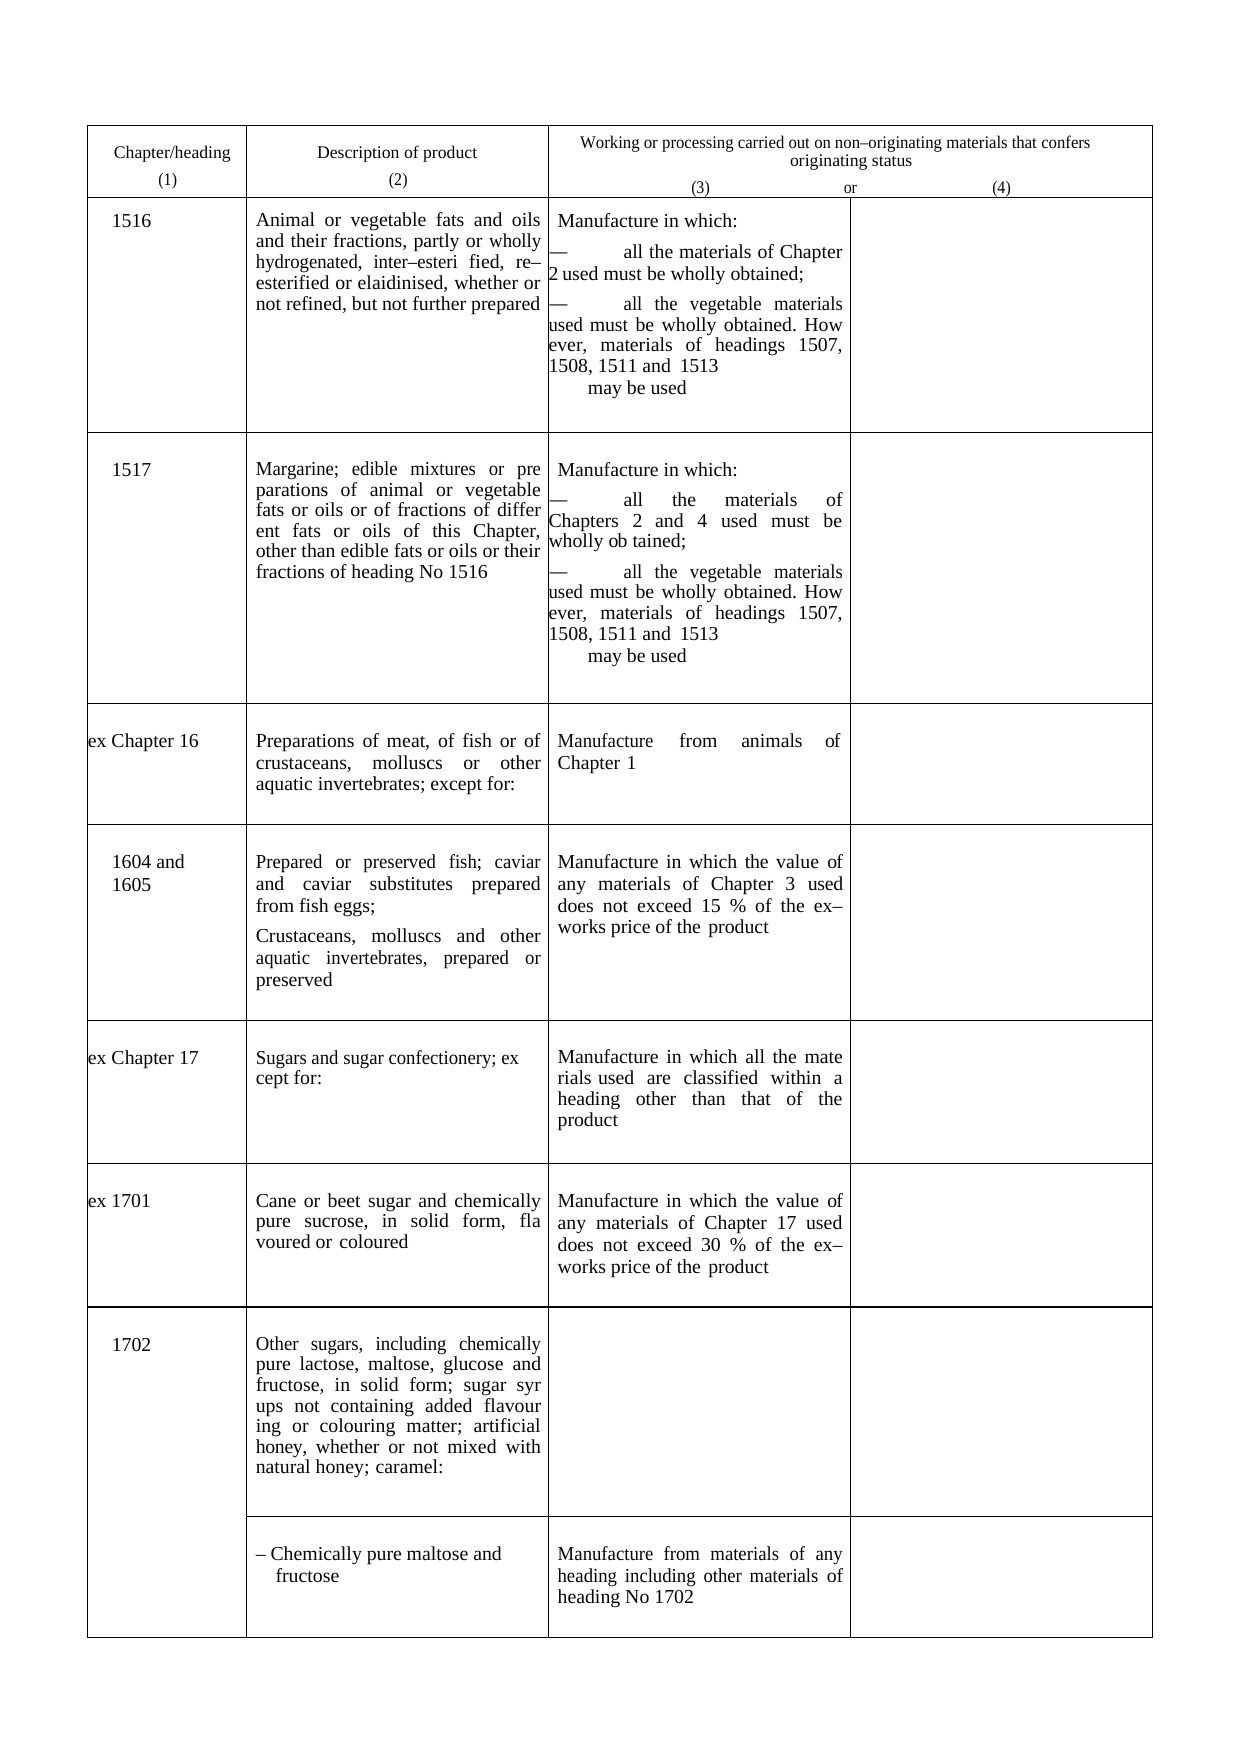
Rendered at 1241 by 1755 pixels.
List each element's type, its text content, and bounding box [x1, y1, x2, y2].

table_header Working or processing carried out on non–originating materials that confers originating status (3) or (4) [549, 126, 1152, 197]
table_cell Manufacture in which all the mate­ rials used are classified within a heading other than that of the product [549, 1021, 850, 1163]
table_cell 1517 [88, 433, 246, 703]
table_cell Preparations of meat, of fish or of crustaceans, molluscs or other aquatic invertebrates; except for: [247, 704, 548, 824]
table_cell [851, 825, 1152, 1020]
table_cell Animal or vegetable fats and oils and their fractions, partly or wholly hydrogenated, inter–esteri­ fied, re–esterified or elaidinised, whether or not refined, but not further prepared [247, 198, 548, 432]
table_cell Prepared or preserved fish; caviar and caviar substitutes prepared from fish eggs; Crustaceans, molluscs and other aquatic invertebrates, prepared or preserved [247, 825, 548, 1020]
table_cell 1604 and 1605 [88, 825, 246, 1020]
table_cell ex Chapter 17 [88, 1021, 246, 1163]
table_cell [851, 198, 1152, 432]
table_header Description of product (2) [247, 126, 548, 197]
table_cell Manufacture in which the value of any materials of Chapter 3 used does not exceed 15 % of the ex– works price of the product [549, 825, 850, 1020]
table_cell [851, 704, 1152, 824]
table_cell Other sugars, including chemically pure lactose, maltose, glucose and fructose, in solid form; sugar syr­ ups not containing added flavour­ ing or colouring matter; artificial honey, whether or not mixed with natural honey; caramel: [247, 1308, 548, 1516]
table_cell Manufacture in which: all the materials of Chapters 2 and 4 used must be wholly ob­ tained; all the vegetable materials used must be wholly obtained. How­ ever, materials of headings 1507, 1508, 1511 and 1513 may be used [549, 433, 850, 703]
table_cell [549, 1308, 850, 1516]
table_cell Margarine; edible mixtures or pre­ parations of animal or vegetable fats or oils or of fractions of differ­ ent fats or oils of this Chapter, other than edible fats or oils or their fractions of heading No 1516 [247, 433, 548, 703]
table_cell [851, 1021, 1152, 1163]
table_cell Manufacture from materials of any heading including other materials of heading No 1702 [549, 1517, 850, 1637]
table_cell Cane or beet sugar and chemically pure sucrose, in solid form, fla­ voured or coloured [247, 1164, 548, 1306]
table_cell ex 1701 [88, 1164, 246, 1306]
table_cell [851, 1517, 1152, 1637]
table_cell 1702 [88, 1308, 246, 1637]
table_cell – Chemically pure maltose and fructose [247, 1517, 548, 1637]
table_header Chapter/heading (1) [88, 126, 246, 197]
table_cell [851, 1308, 1152, 1516]
table_cell Manufacture in which: all the materials of Chapter 2 used must be wholly obtained; all the vegetable materials used must be wholly obtained. How­ ever, materials of headings 1507, 1508, 1511 and 1513 may be used [549, 198, 850, 432]
table_cell 1516 [88, 198, 246, 432]
table_cell Manufacture in which the value of any materials of Chapter 17 used does not exceed 30 % of the ex– works price of the product [549, 1164, 850, 1306]
table_cell ex Chapter 16 [88, 704, 246, 824]
table_cell [851, 1164, 1152, 1306]
table_cell [851, 433, 1152, 703]
table_cell Manufacture from animals of Chapter 1 [549, 704, 850, 824]
table_cell Sugars and sugar confectionery; ex­ cept for: [247, 1021, 548, 1163]
